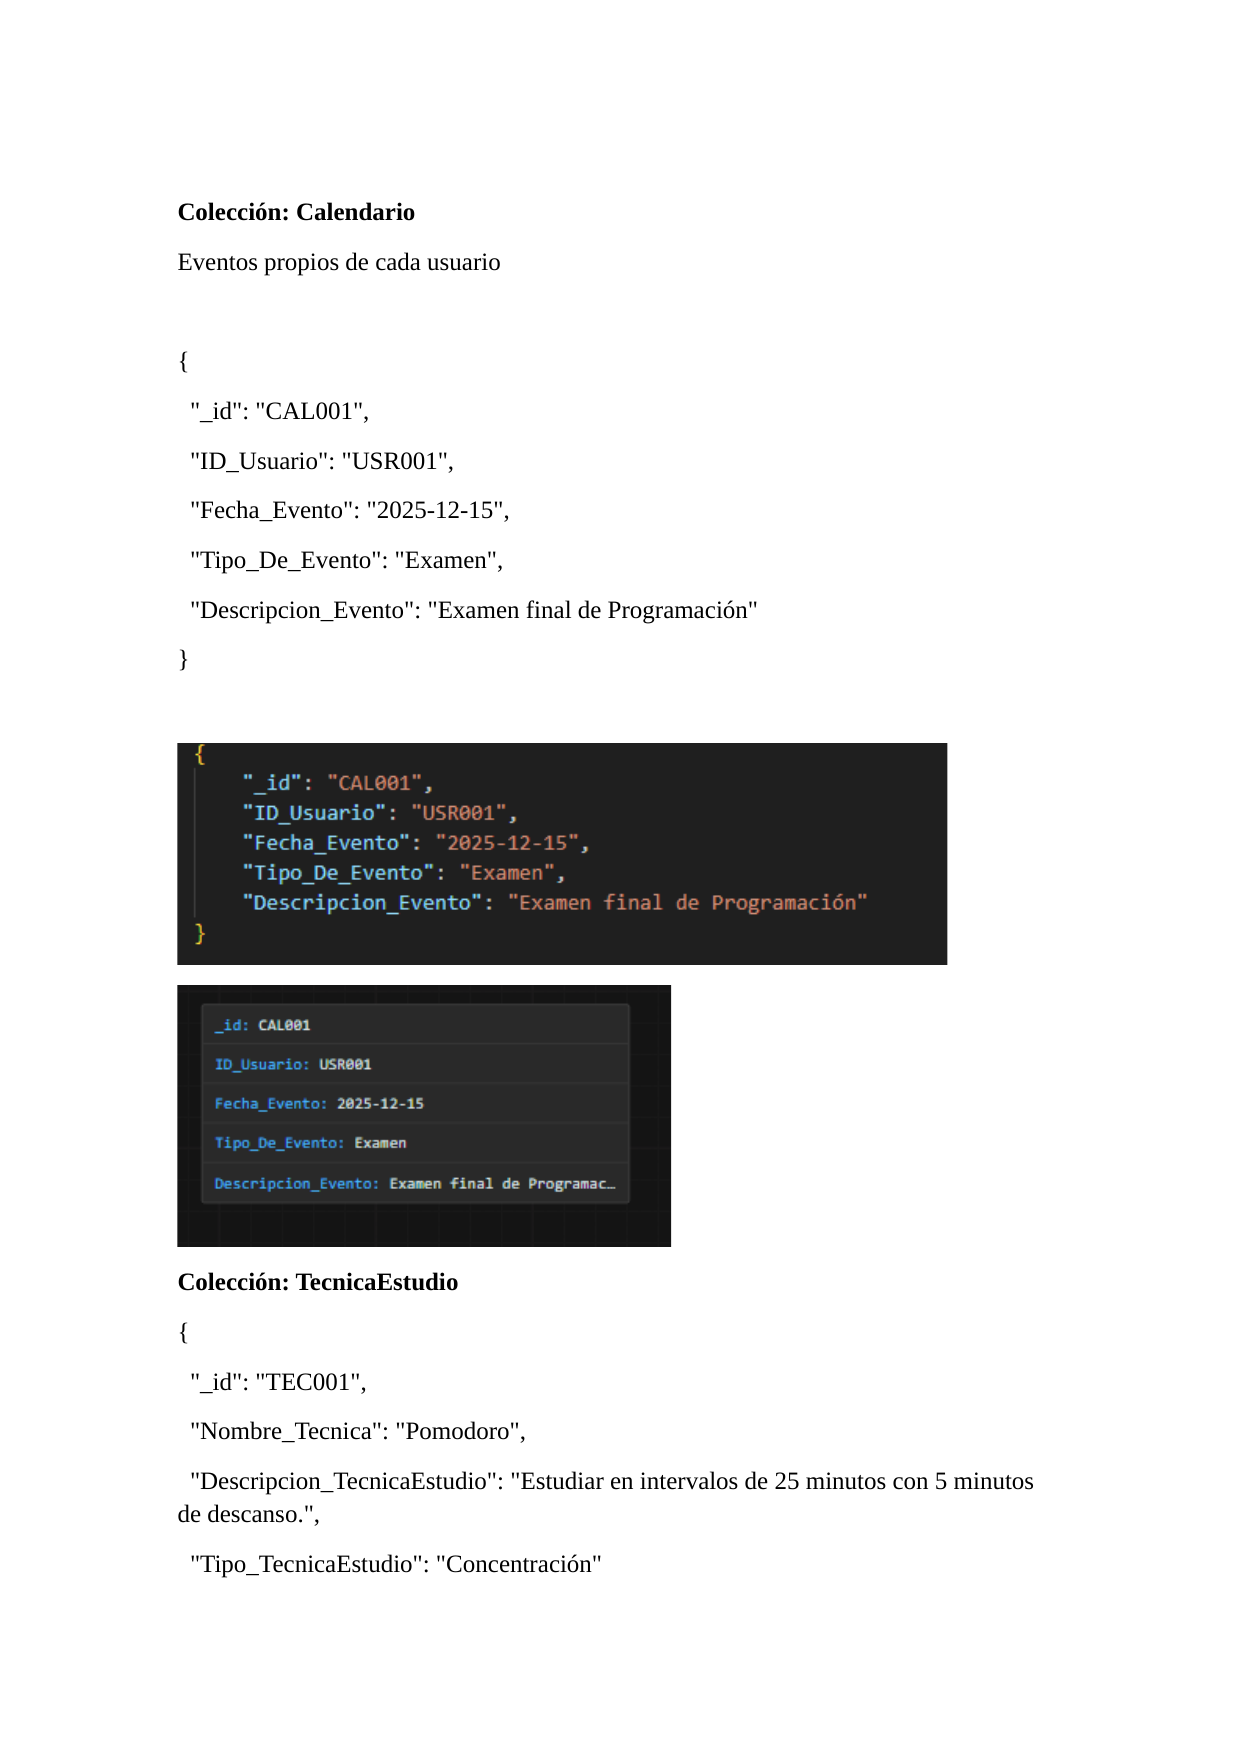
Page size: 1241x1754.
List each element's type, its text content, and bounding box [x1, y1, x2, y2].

text "Tipo_De_Evento": "Examen", [177, 545, 1063, 574]
text Colección: TecnicaEstudio [177, 1267, 1063, 1296]
text "Tipo_TecnicaEstudio": "Concentración" [177, 1549, 1063, 1578]
text { [177, 346, 1063, 375]
text } [177, 644, 1063, 673]
text { [177, 1317, 1063, 1346]
text "_id": "TEC001", [177, 1367, 1063, 1396]
text Eventos propios de cada usuario [177, 247, 1063, 276]
text "_id": "CAL001", [177, 396, 1063, 425]
text "Descripcion_Evento": "Examen final de Programación" [177, 595, 1063, 623]
text "ID_Usuario": "USR001", [177, 446, 1063, 474]
text "Nombre_Tecnica": "Pomodoro", [177, 1416, 1063, 1445]
text "Fecha_Evento": "2025-12-15", [177, 495, 1063, 524]
text Colección: Calendario [177, 197, 1063, 226]
text "Descripcion_TecnicaEstudio": "Estudiar en intervalos de 25 minutos con 5 minutos de descanso.", [177, 1466, 1063, 1528]
